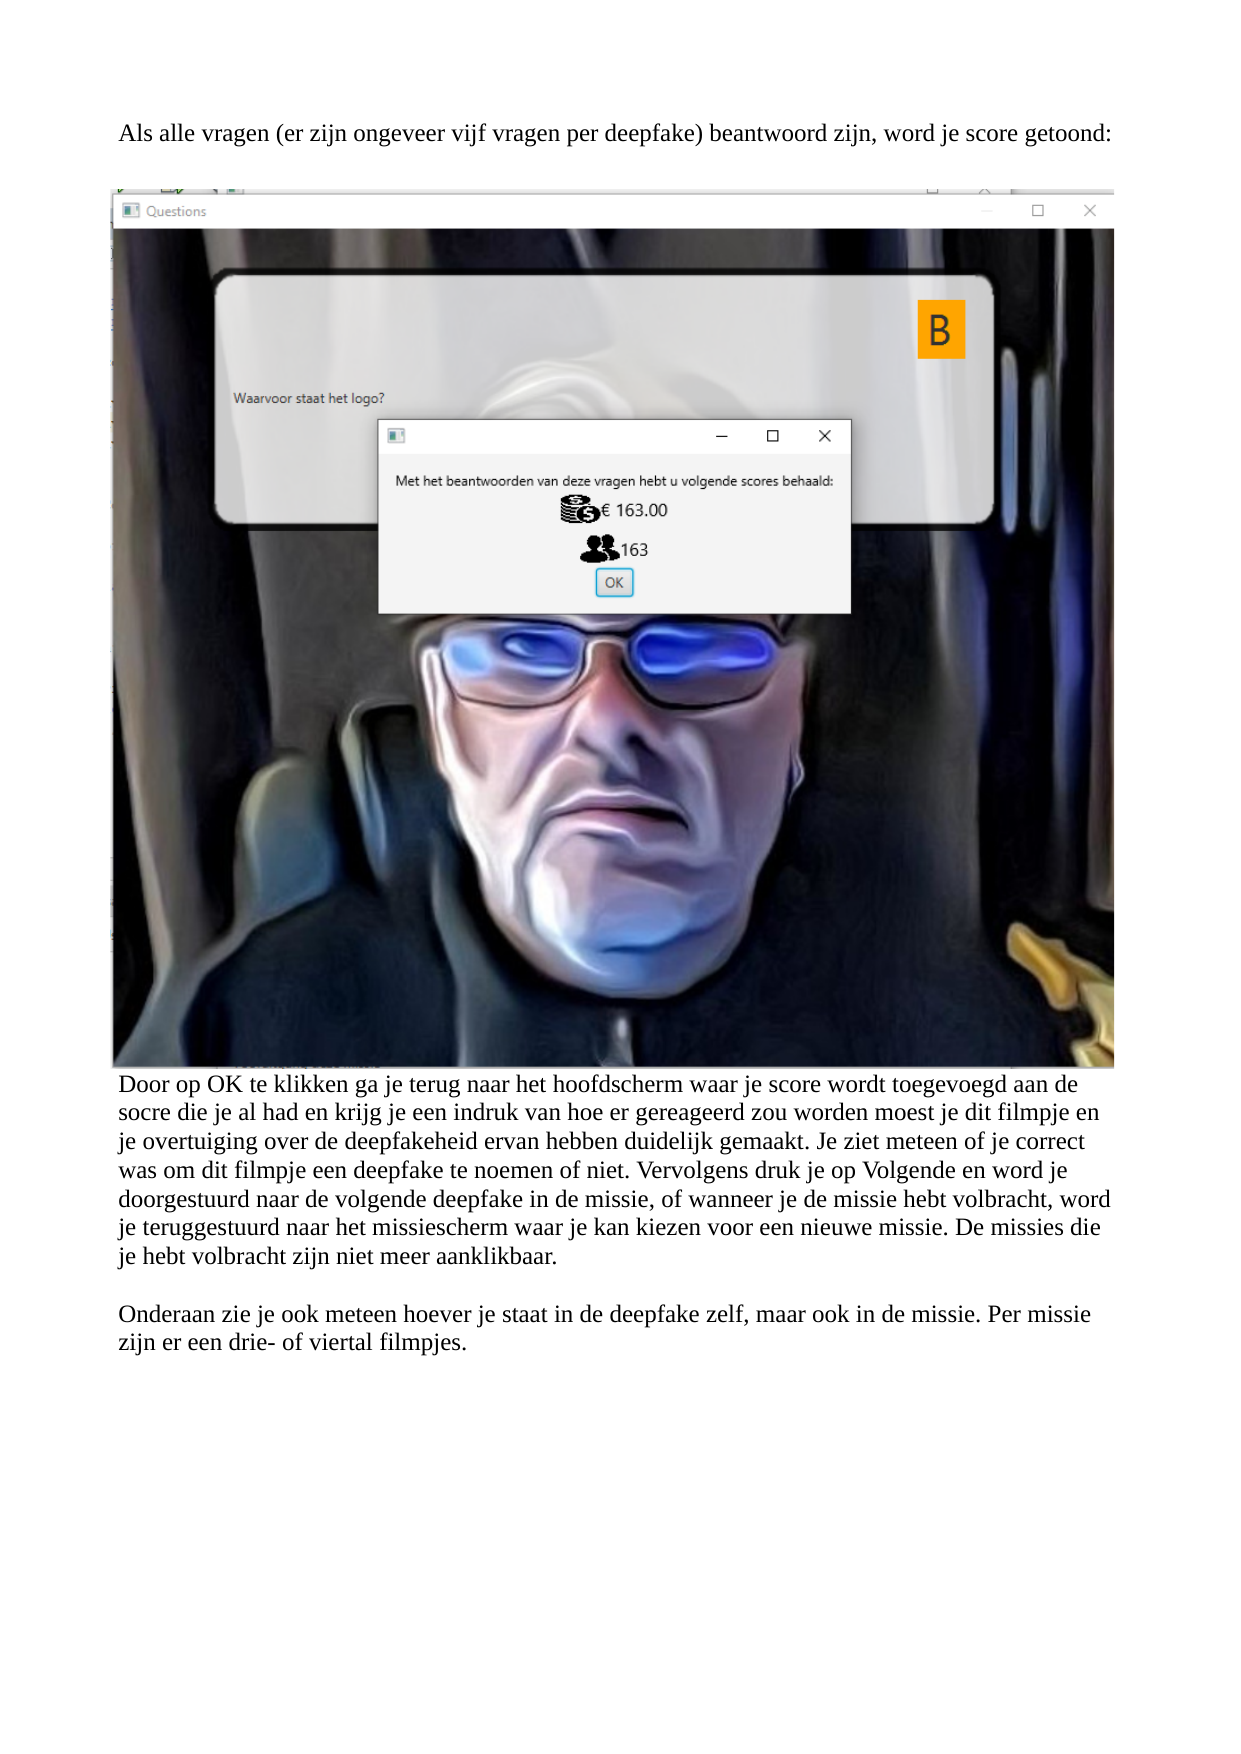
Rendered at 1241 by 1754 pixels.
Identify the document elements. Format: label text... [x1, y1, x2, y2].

text Als alle vragen (er zijn ongeveer vijf vragen per deepfake) beantwoord zijn, word je score getoond: [118, 118, 1122, 147]
text Door op OK te klikken ga je terug naar het hoofdscherm waar je score wordt toegevoegd aan de socre die je al had en krijg je een indruk van hoe er gereageerd zou worden moest je dit filmpje en je overtuiging over de deepfakeheid ervan hebben duidelijk gemaakt. Je ziet meteen of je correct was om dit filmpje een deepfake te noemen of niet. Vervolgens druk je op Volgende en word je doorgestuurd naar de volgende deepfake in de missie, of wanneer je de missie hebt volbracht, word je teruggestuurd naar het missiescherm waar je kan kiezen voor een nieuwe missie. De missies die je hebt volbracht zijn niet meer aanklikbaar. [118, 565, 1122, 1270]
picture [110, 189, 1115, 1069]
text Onderaan zie je ook meteen hoever je staat in de deepfake zelf, maar ook in de missie. Per missie zijn er een drie- of viertal filmpjes. [118, 1299, 1122, 1356]
